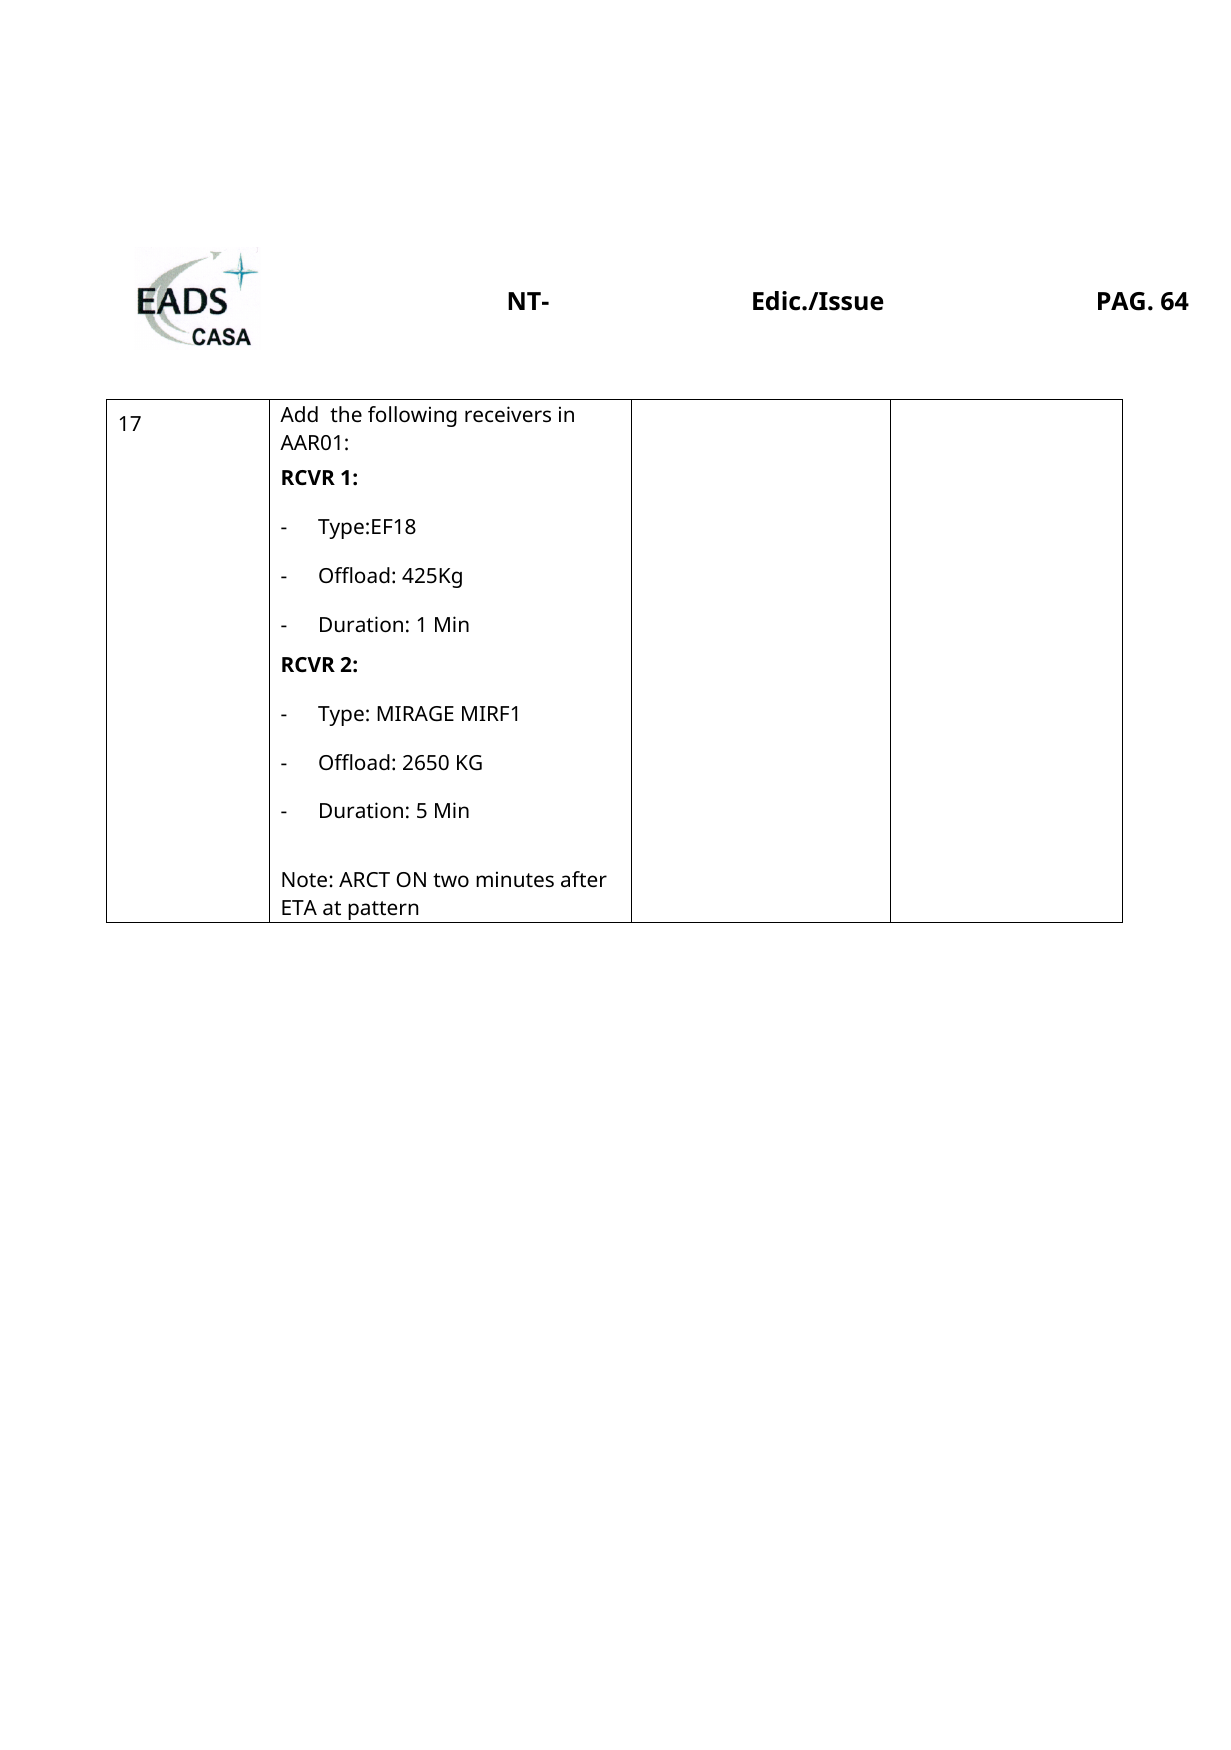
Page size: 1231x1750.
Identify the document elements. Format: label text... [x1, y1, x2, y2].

table_cell Add the following receivers in AAR01: RCVR 1: Type:EF18 Offload: 425Kg Duration: 1 Min RCVR 2: Type: MIRAGE MIRF1 Offload: 2650 KG Duration: 5 Min Note: ARCT ON two minutes after ETA at pattern [270, 400, 631, 922]
table_cell [891, 400, 1122, 922]
table_cell [632, 400, 890, 922]
table_cell 17 [107, 400, 269, 922]
picture [134, 247, 261, 350]
